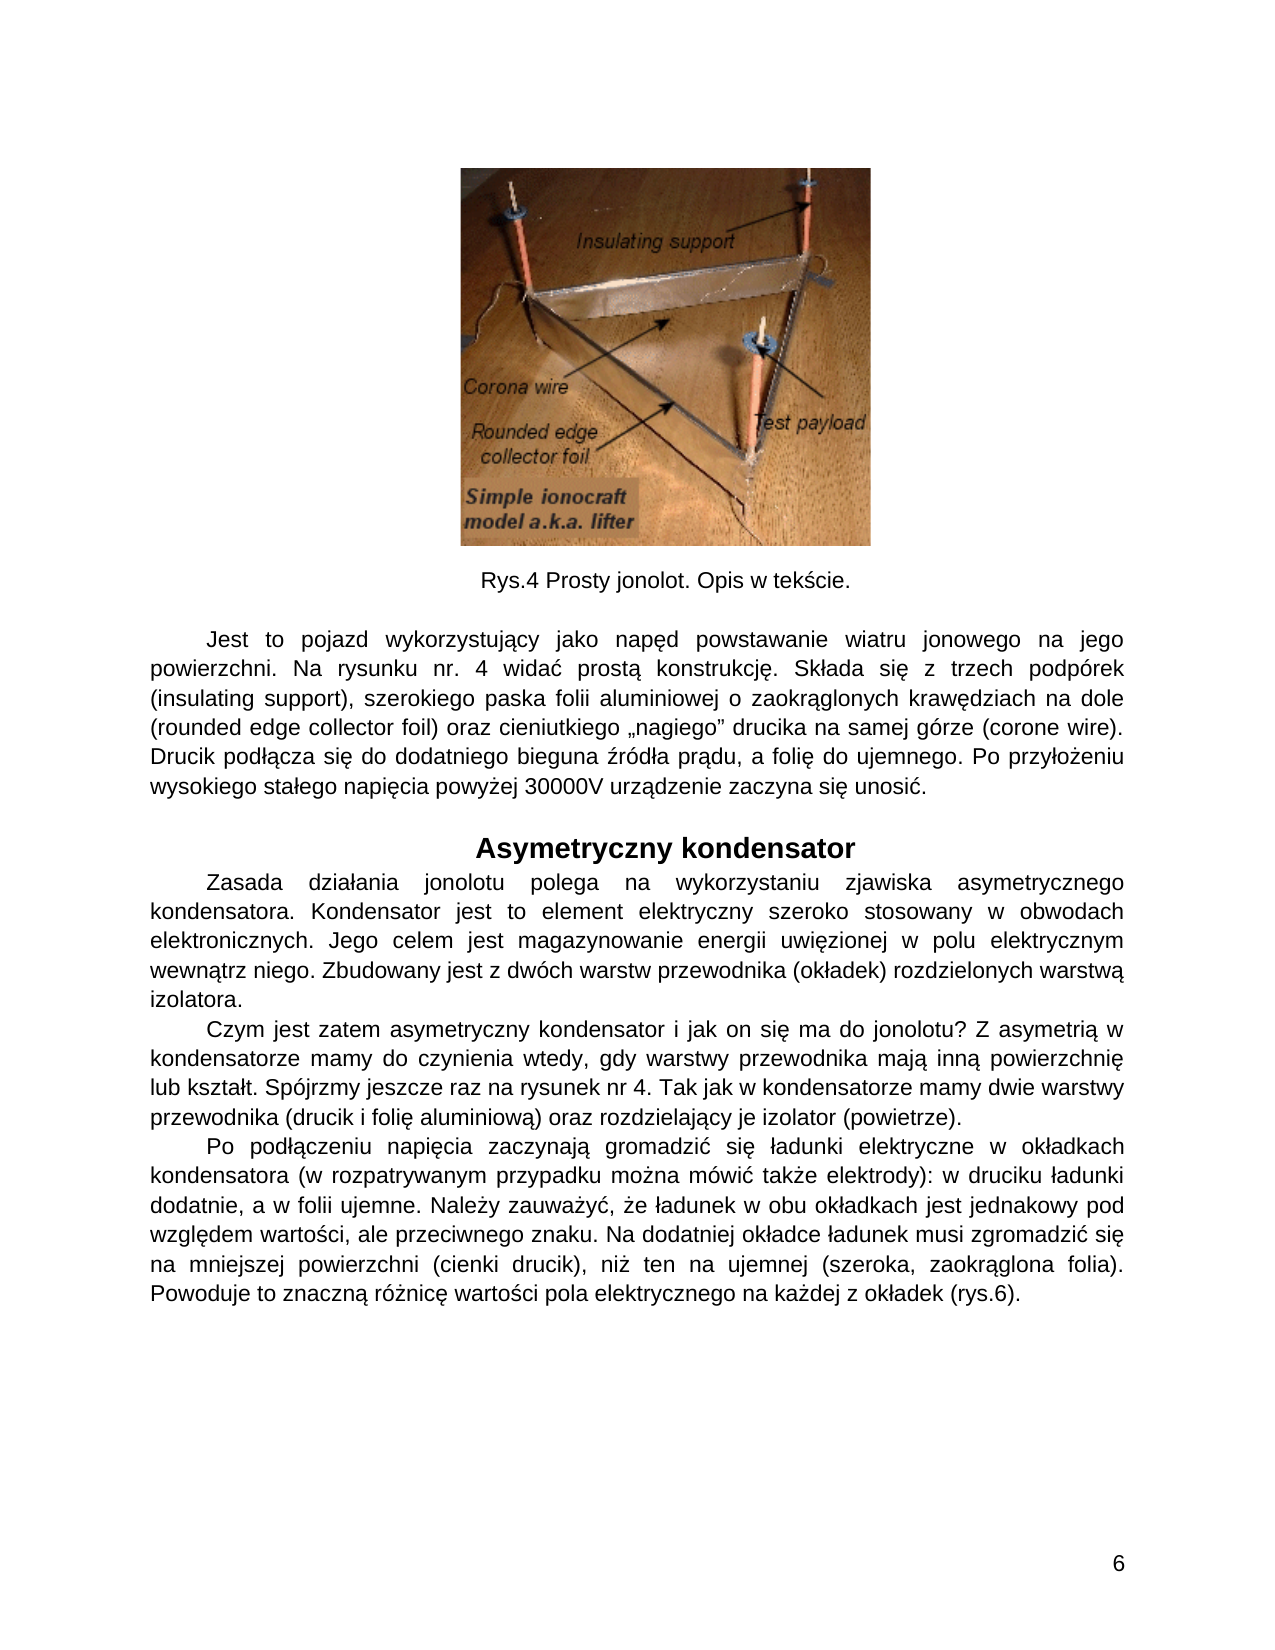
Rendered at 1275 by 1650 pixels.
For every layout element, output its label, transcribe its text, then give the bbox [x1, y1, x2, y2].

picture [460, 168, 871, 546]
text Rys.4 Prosty jonolot. Opis w tekście. [150, 568, 1125, 593]
text Czym jest zatem asymetryczny kondensator i jak on się ma do jonolotu? Z asymetrią w kondensatorze mamy do czynienia wtedy, gdy warstwy przewodnika mają inną powierzchnię lub kształt. Spójrzmy jeszcze raz na rysunek nr 4. Tak jak w kondensatorze mamy dwie warstwy przewodnika (drucik i folię aluminiową) oraz rozdzielający je izolator (powietrze). [150, 1016, 1125, 1130]
text Zasada działania jonolotu polega na wykorzystaniu zjawiska asymetrycznego kondensatora. Kondensator jest to element elektryczny szeroko stosowany w obwodach elektronicznych. Jego celem jest magazynowanie energii uwięzionej w polu elektrycznym wewnątrz niego. Zbudowany jest z dwóch warstw przewodnika (okładek) rozdzielonych warstwą izolatora. [150, 869, 1125, 1013]
text Po podłączeniu napięcia zaczynają gromadzić się ładunki elektryczne w okładkach kondensatora (w rozpatrywanym przypadku można mówić także elektrody): w druciku ładunki dodatnie, a w folii ujemne. Należy zauważyć, że ładunek w obu okładkach jest jednakowy pod względem wartości, ale przeciwnego znaku. Na dodatniej okładce ładunek musi zgromadzić się na mniejszej powierzchni (cienki drucik), niż ten na ujemnej (szeroka, zaokrąglona folia). Powoduje to znaczną różnicę wartości pola elektrycznego na każdej z okładek (rys.6). [150, 1134, 1125, 1306]
text Asymetryczny kondensator [150, 832, 1125, 865]
text Jest to pojazd wykorzystujący jako napęd powstawanie wiatru jonowego na jego powierzchni. Na rysunku nr. 4 widać prostą konstrukcję. Składa się z trzech podpórek (insulating support), szerokiego paska folii aluminiowej o zaokrąglonych krawędziach na dole (rounded edge collector foil) oraz cieniutkiego „nagiego” drucika na samej górze (corone wire). Drucik podłącza się do dodatniego bieguna źródła prądu, a folię do ujemnego. Po przyłożeniu wysokiego stałego napięcia powyżej 30000V urządzenie zaczyna się unosić. [150, 626, 1125, 799]
